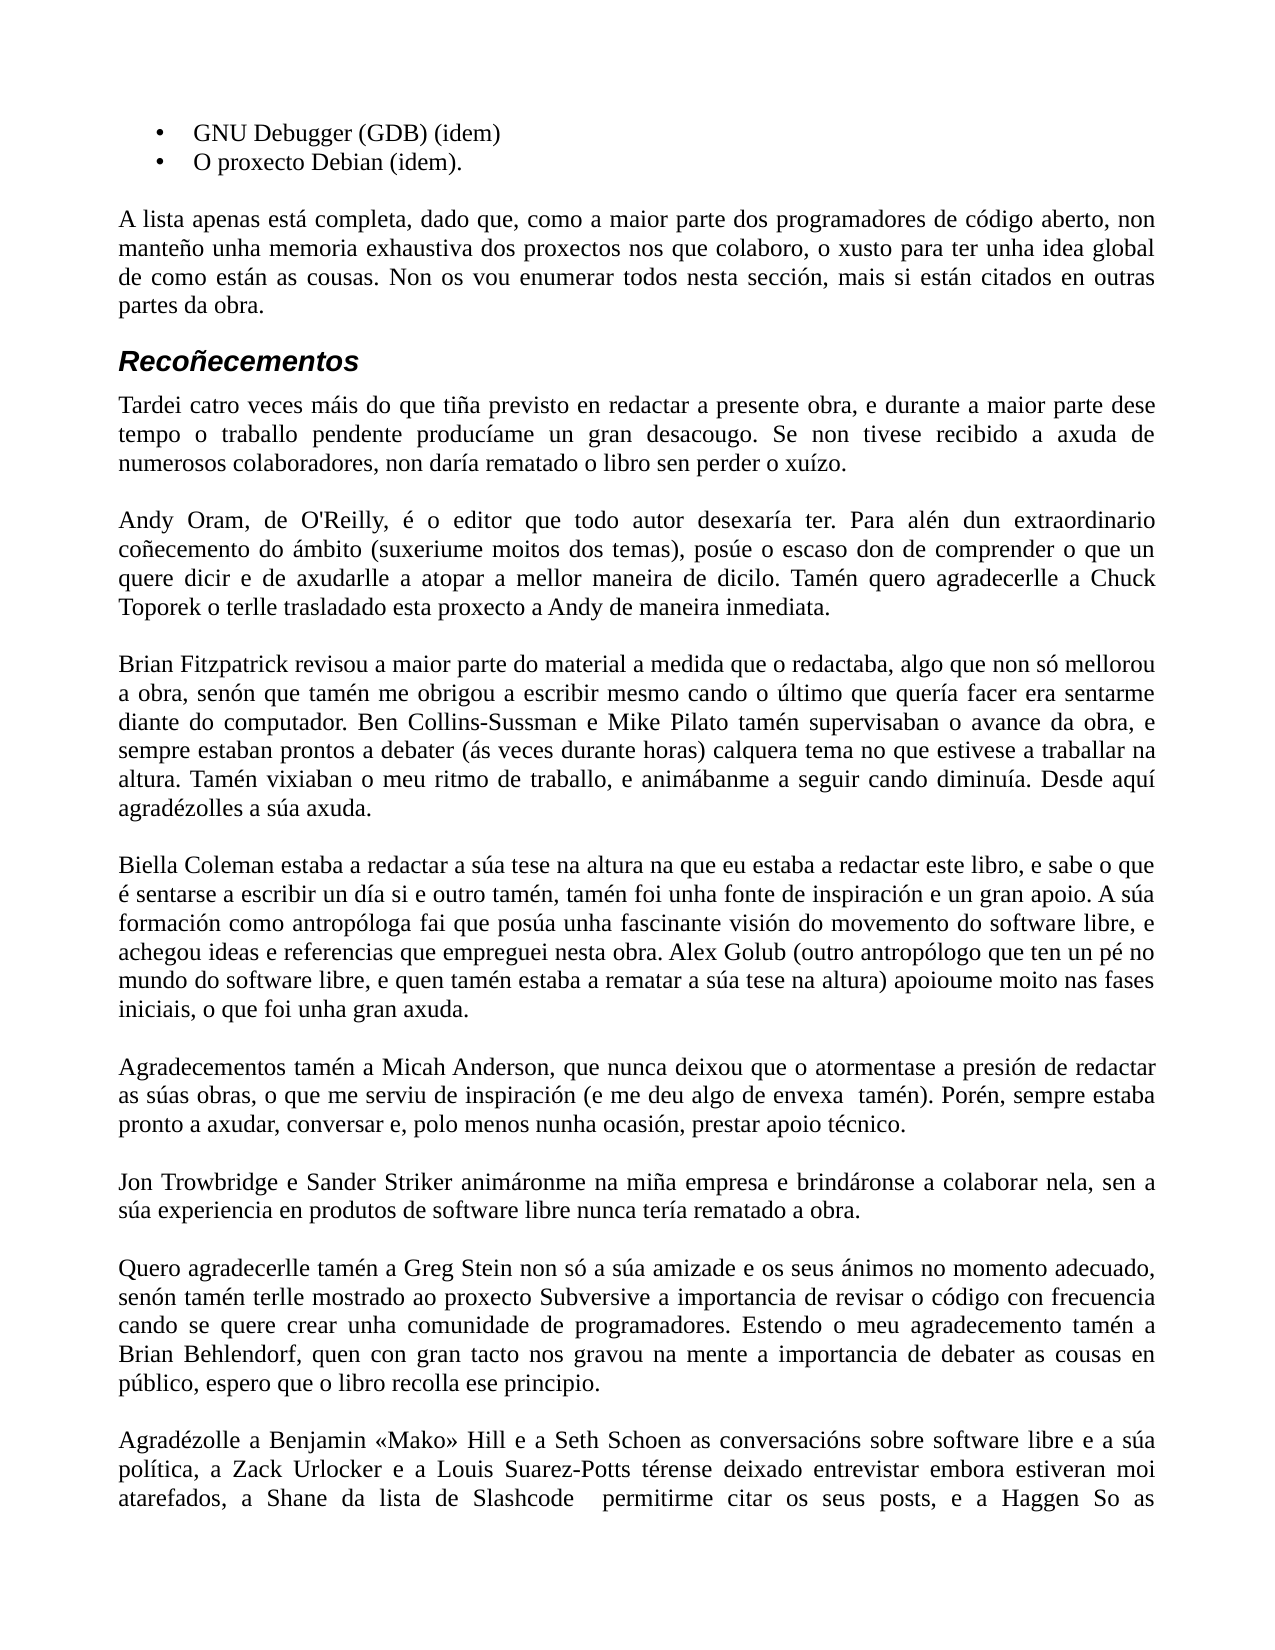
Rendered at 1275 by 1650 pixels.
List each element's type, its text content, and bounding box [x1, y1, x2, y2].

text Agradecementos tamén a Micah Anderson, que nunca deixou que o atormentase a presión de redactar as súas obras, o que me serviu de inspiración (e me deu algo de envexa tamén). Porén, sempre estaba pronto a axudar, conversar e, polo menos nunha ocasión, prestar apoio técnico. [118, 1052, 1157, 1138]
subtitle Recoñecementos [118, 344, 1157, 378]
text Jon Trowbridge e Sander Striker animáronme na miña empresa e brindáronse a colaborar nela, sen a súa experiencia en produtos de software libre nunca tería rematado a obra. [118, 1167, 1157, 1224]
text Biella Coleman estaba a redactar a súa tese na altura na que eu estaba a redactar este libro, e sabe o que é sentarse a escribir un día si e outro tamén, tamén foi unha fonte de inspiración e un gran apoio. A súa formación como antropóloga fai que posúa unha fascinante visión do movemento do software libre, e achegou ideas e referencias que empreguei nesta obra. Alex Golub (outro antropólogo que ten un pé no mundo do software libre, e quen tamén estaba a rematar a súa tese na altura) apoioume moito nas fases iniciais, o que foi unha gran axuda. [118, 850, 1157, 1023]
text Quero agradecerlle tamén a Greg Stein non só a súa amizade e os seus ánimos no momento adecuado, senón tamén terlle mostrado ao proxecto Subversive a importancia de revisar o código con frecuencia cando se quere crear unha comunidade de programadores. Estendo o meu agradecemento tamén a Brian Behlendorf, quen con gran tacto nos gravou na mente a importancia de debater as cousas en público, espero que o libro recolla ese principio. [118, 1253, 1157, 1397]
text Brian Fitzpatrick revisou a maior parte do material a medida que o redactaba, algo que non só mellorou a obra, senón que tamén me obrigou a escribir mesmo cando o último que quería facer era sentarme diante do computador. Ben Collins-Sussman e Mike Pilato tamén supervisaban o avance da obra, e sempre estaban prontos a debater (ás veces durante horas) calquera tema no que estivese a traballar na altura. Tamén vixiaban o meu ritmo de traballo, e animábanme a seguir cando diminuía. Desde aquí agradézolles a súa axuda. [118, 649, 1157, 822]
list O proxecto Debian (idem). [156, 147, 1157, 176]
text Tardei catro veces máis do que tiña previsto en redactar a presente obra, e durante a maior parte dese tempo o traballo pendente producíame un gran desacougo. Se non tivese recibido a axuda de numerosos colaboradores, non daría rematado o libro sen perder o xuízo. [118, 390, 1157, 477]
text Andy Oram, de O'Reilly, é o editor que todo autor desexaría ter. Para alén dun extraordinario coñecemento do ámbito (suxeriume moitos dos temas), posúe o escaso don de comprender o que un quere dicir e de axudarlle a atopar a mellor maneira de dicilo. Tamén quero agradecerlle a Chuck Toporek o terlle trasladado esta proxecto a Andy de maneira inmediata. [118, 505, 1157, 620]
text Agradézolle a Benjamin «Mako» Hill e a Seth Schoen as conversacións sobre software libre e a súa política, a Zack Urlocker e a Louis Suarez-Potts térense deixado entrevistar embora estiveran moi atarefados, a Shane da lista de Slashcode permitirme citar os seus posts, e a Haggen So as [118, 1425, 1157, 1512]
list GNU Debugger (GDB) (idem) [156, 118, 1157, 147]
text A lista apenas está completa, dado que, como a maior parte dos programadores de código aberto, non manteño unha memoria exhaustiva dos proxectos nos que colaboro, o xusto para ter unha idea global de como están as cousas. Non os vou enumerar todos nesta sección, mais si están citados en outras partes da obra. [118, 204, 1157, 319]
